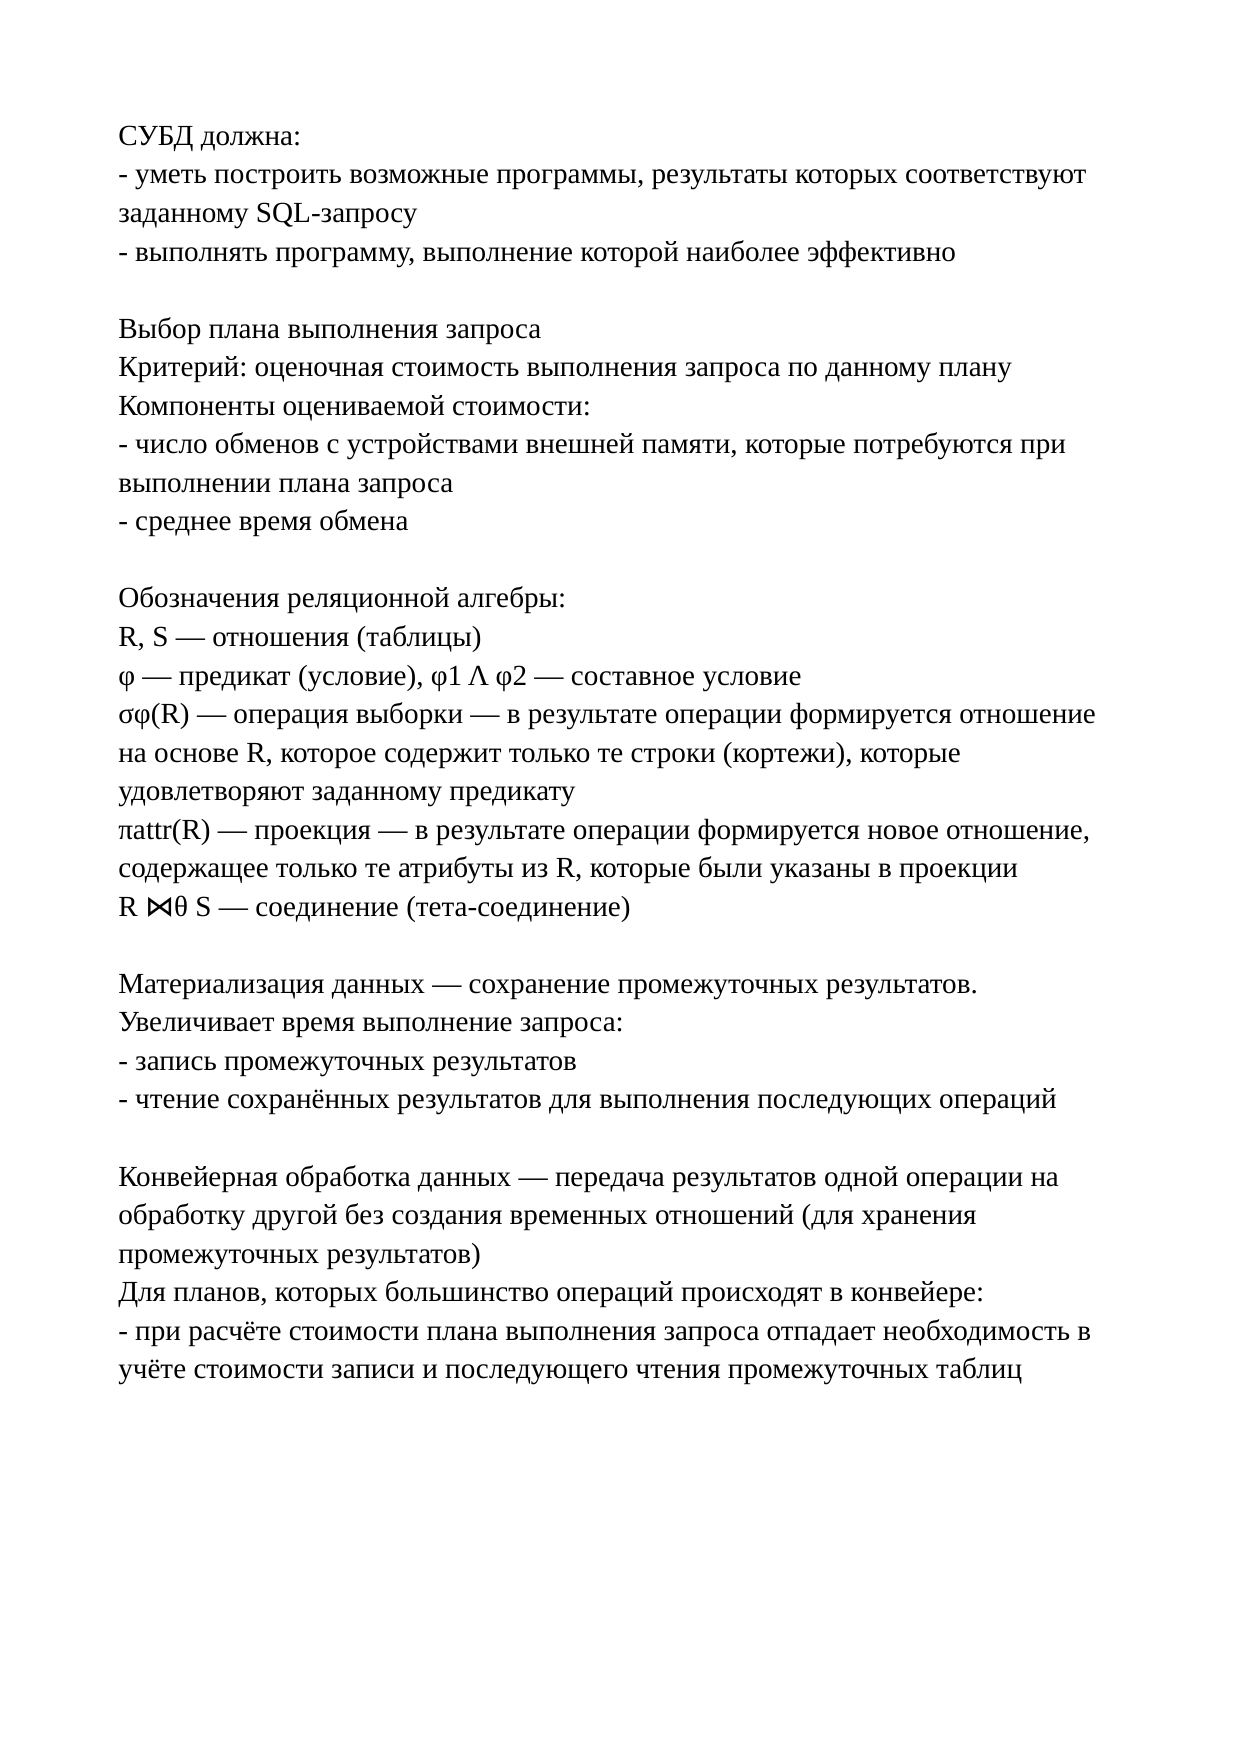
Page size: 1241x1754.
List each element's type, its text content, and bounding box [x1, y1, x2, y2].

text Обозначения реляционной алгебры: [118, 581, 1122, 614]
text Компоненты оцениваемой стоимости: [118, 388, 1122, 421]
text - при расчёте стоимости плана выполнения запроса отпадает необходимость в учёте стоимости записи и последующего чтения промежуточных таблиц [118, 1313, 1122, 1385]
text R ⋈θ S — соединение (тета-соединение) [118, 889, 1122, 922]
text Для планов, которых большинство операций происходят в конвейере: [118, 1274, 1122, 1308]
text - выполнять программу, выполнение которой наиболее эффективно [118, 234, 1122, 267]
text σφ(R) — операция выборки — в результате операции формируется отношение на основе R, которое содержит только те строки (кортежи), которые удовлетворяют заданному предикату [118, 696, 1122, 807]
text Увеличивает время выполнение запроса: [118, 1004, 1122, 1038]
text Выбор плана выполнения запроса [118, 311, 1122, 344]
text Конвейерная обработка данных — передача результатов одной операции на обработку другой без создания временных отношений (для хранения промежуточных результатов) [118, 1159, 1122, 1269]
text Критерий: оценочная стоимость выполнения запроса по данному плану [118, 349, 1122, 383]
text - запись промежуточных результатов [118, 1043, 1122, 1077]
text πattr(R) — проекция — в результате операции формируется новое отношение, содержащее только те атрибуты из R, которые были указаны в проекции [118, 812, 1122, 884]
text Материализация данных — сохранение промежуточных результатов. [118, 966, 1122, 999]
text - чтение сохранённых результатов для выполнения последующих операций [118, 1082, 1122, 1115]
text СУБД должна: [118, 118, 1122, 152]
text - число обменов с устройствами внешней памяти, которые потребуются при выполнении плана запроса [118, 426, 1122, 498]
text - среднее время обмена [118, 503, 1122, 537]
text φ — предикат (условие), φ1 Λ φ2 — составное условие [118, 658, 1122, 691]
text - уметь построить возможные программы, результаты которых соответствуют заданному SQL-запросу [118, 157, 1122, 229]
text R, S — отношения (таблицы) [118, 619, 1122, 653]
